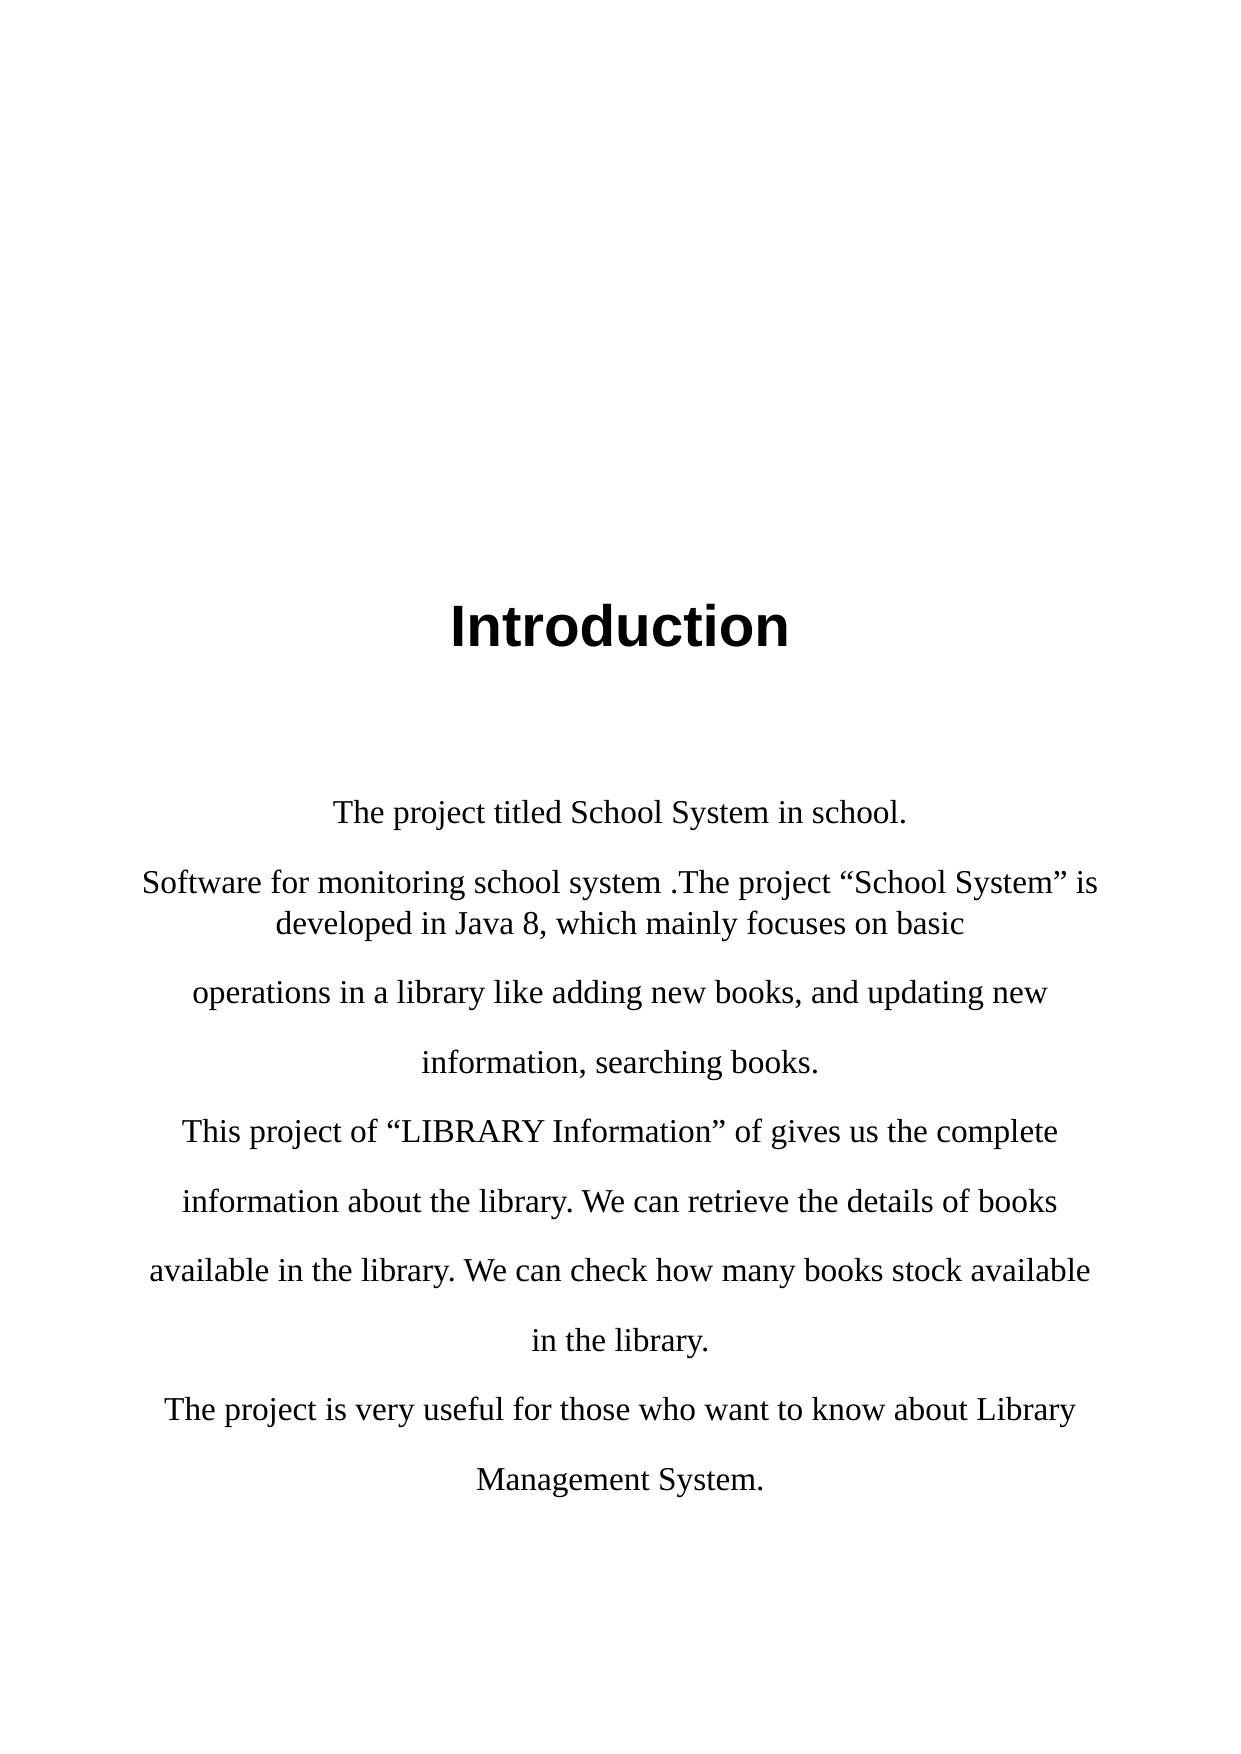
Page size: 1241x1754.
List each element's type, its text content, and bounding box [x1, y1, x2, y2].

text information about the library. We can retrieve the details of books [118, 1181, 1122, 1219]
text The project is very useful for those who want to know about Library [118, 1390, 1122, 1428]
text Management System. [118, 1459, 1122, 1497]
text This project of “LIBRARY Information” of gives us the complete [118, 1112, 1122, 1150]
text information, searching books. [118, 1042, 1122, 1081]
text available in the library. We can check how many books stock available [118, 1251, 1122, 1289]
text operations in a library like adding new books, and updating new [118, 973, 1122, 1011]
text Introduction [118, 591, 1122, 658]
text The project titled School System in school. [118, 792, 1122, 831]
text in the library. [118, 1320, 1122, 1358]
text Software for monitoring school system .The project “School System” is developed in Java 8, which mainly focuses on basic [118, 862, 1122, 942]
